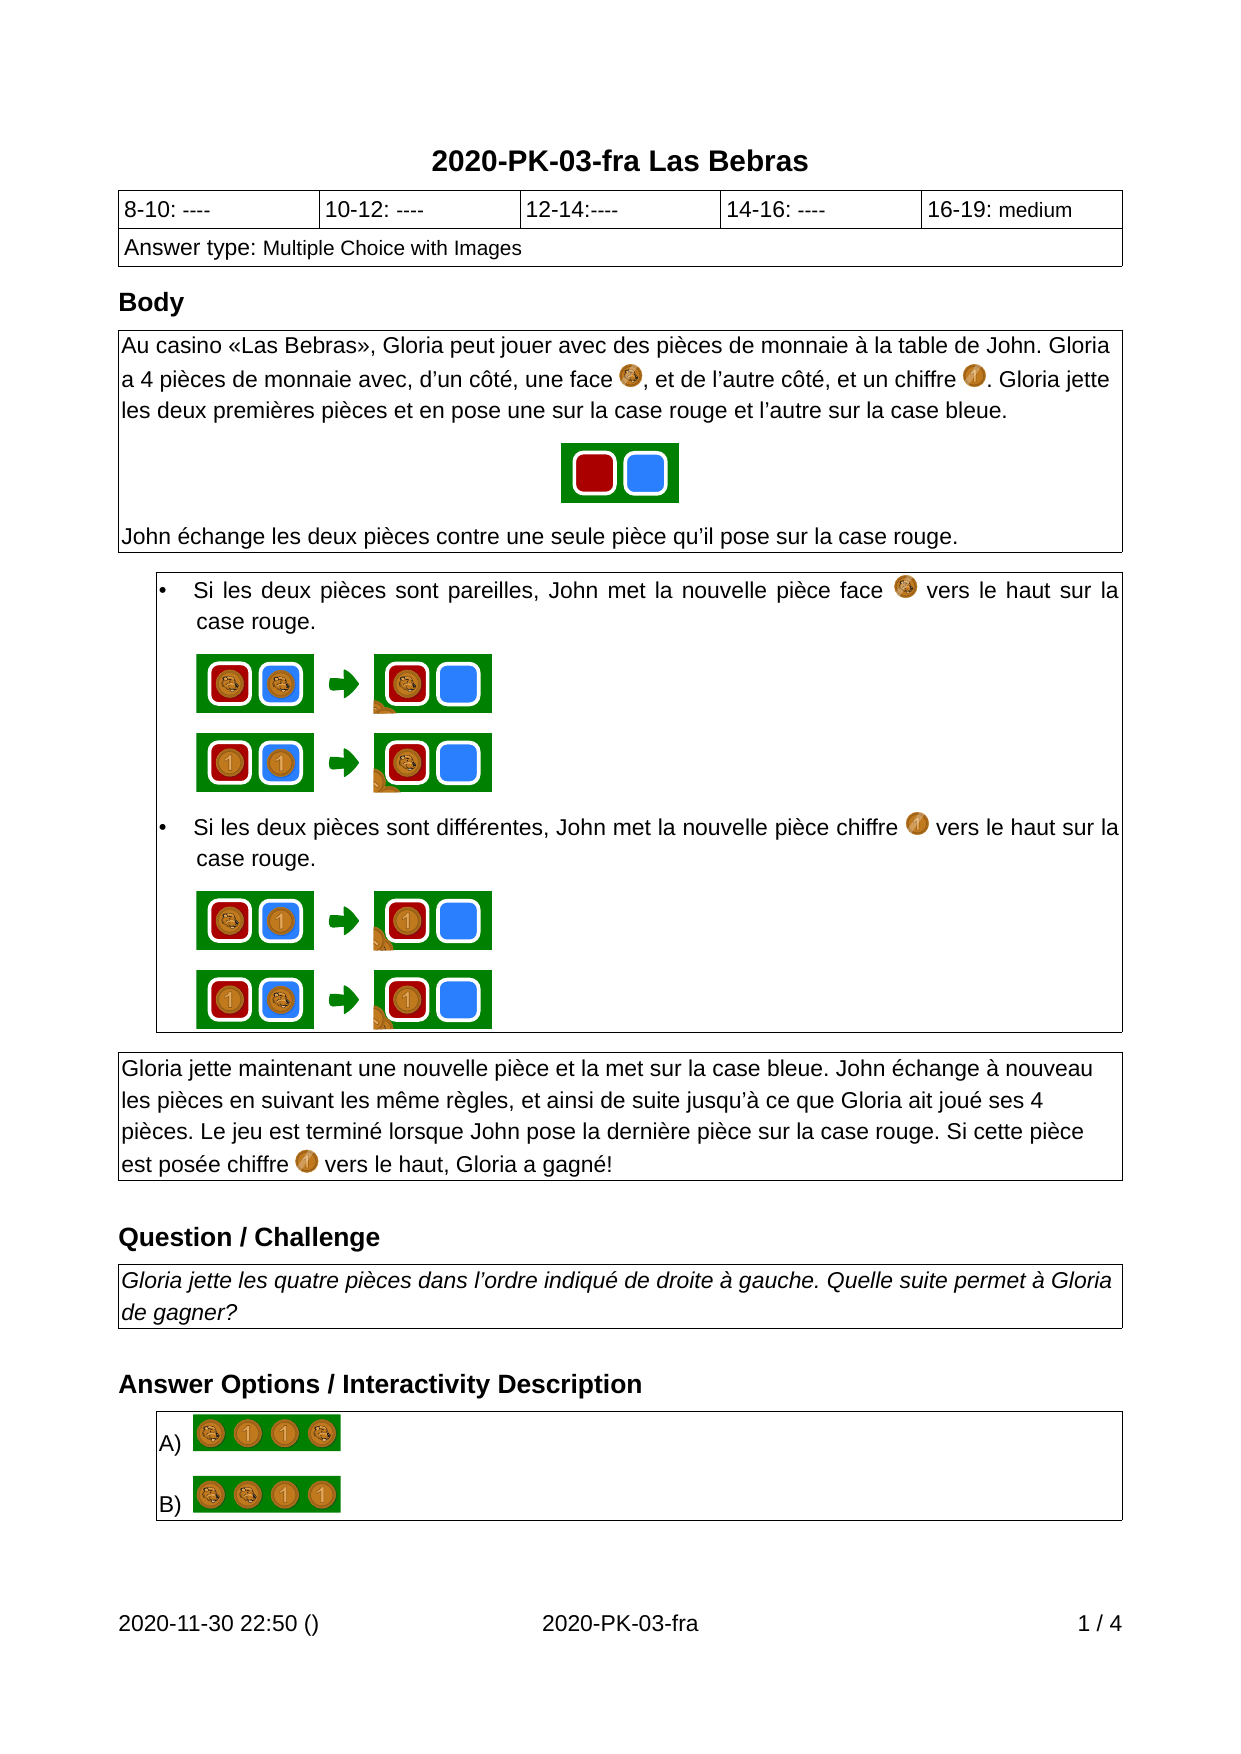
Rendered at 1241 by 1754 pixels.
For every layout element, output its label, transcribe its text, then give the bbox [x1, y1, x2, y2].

table_header 16-19: medium [922, 191, 1122, 228]
subtitle Body [118, 287, 1122, 317]
subtitle Question / Challenge [118, 1221, 1122, 1252]
text Gloria jette les quatre pièces dans l’ordre indiqué de droite à gauche. Quelle suite permet à Gloria de gagner? [119, 1265, 1122, 1328]
text Gloria jette maintenant une nouvelle pièce et la met sur la case bleue. John échange à nouveau les pièces en suivant les même règles, et ainsi de suite jusqu’à ce que Gloria ait joué ses 4 pièces. Le jeu est terminé lorsque John pose la dernière pièce sur la case rouge. Si cette pièce est posée chiffre vers le haut, Gloria a gagné! [119, 1053, 1122, 1180]
table_header 8-10: ---- [119, 191, 319, 228]
table_header 10-12: ---- [320, 191, 520, 228]
text Au casino «Las Bebras», Gloria peut jouer avec des pièces de monnaie à la table de John. Gloria a 4 pièces de monnaie avec, d’un côté, une face , et de l’autre côté, et un chiffre . Gloria jette les deux premières pièces et en pose une sur la case rouge et l’autre sur la case bleue. [119, 331, 1122, 423]
table_header 12-14:---- [521, 191, 720, 228]
list Si les deux pièces sont pareilles, John met la nouvelle pièce face vers le haut sur la case rouge. [157, 573, 1122, 634]
table_header 14-16: ---- [721, 191, 921, 228]
list Si les deux pièces sont différentes, John met la nouvelle pièce chiffre vers le haut sur la case rouge. [157, 809, 1122, 871]
subtitle 2020-PK-03-fra Las Bebras [118, 143, 1122, 177]
table_cell Answer type: Multiple Choice with Images [119, 229, 1122, 266]
subtitle Answer Options / Interactivity Description [118, 1369, 1122, 1399]
text John échange les deux pièces contre une seule pièce qu’il pose sur la case rouge. [119, 520, 1122, 552]
